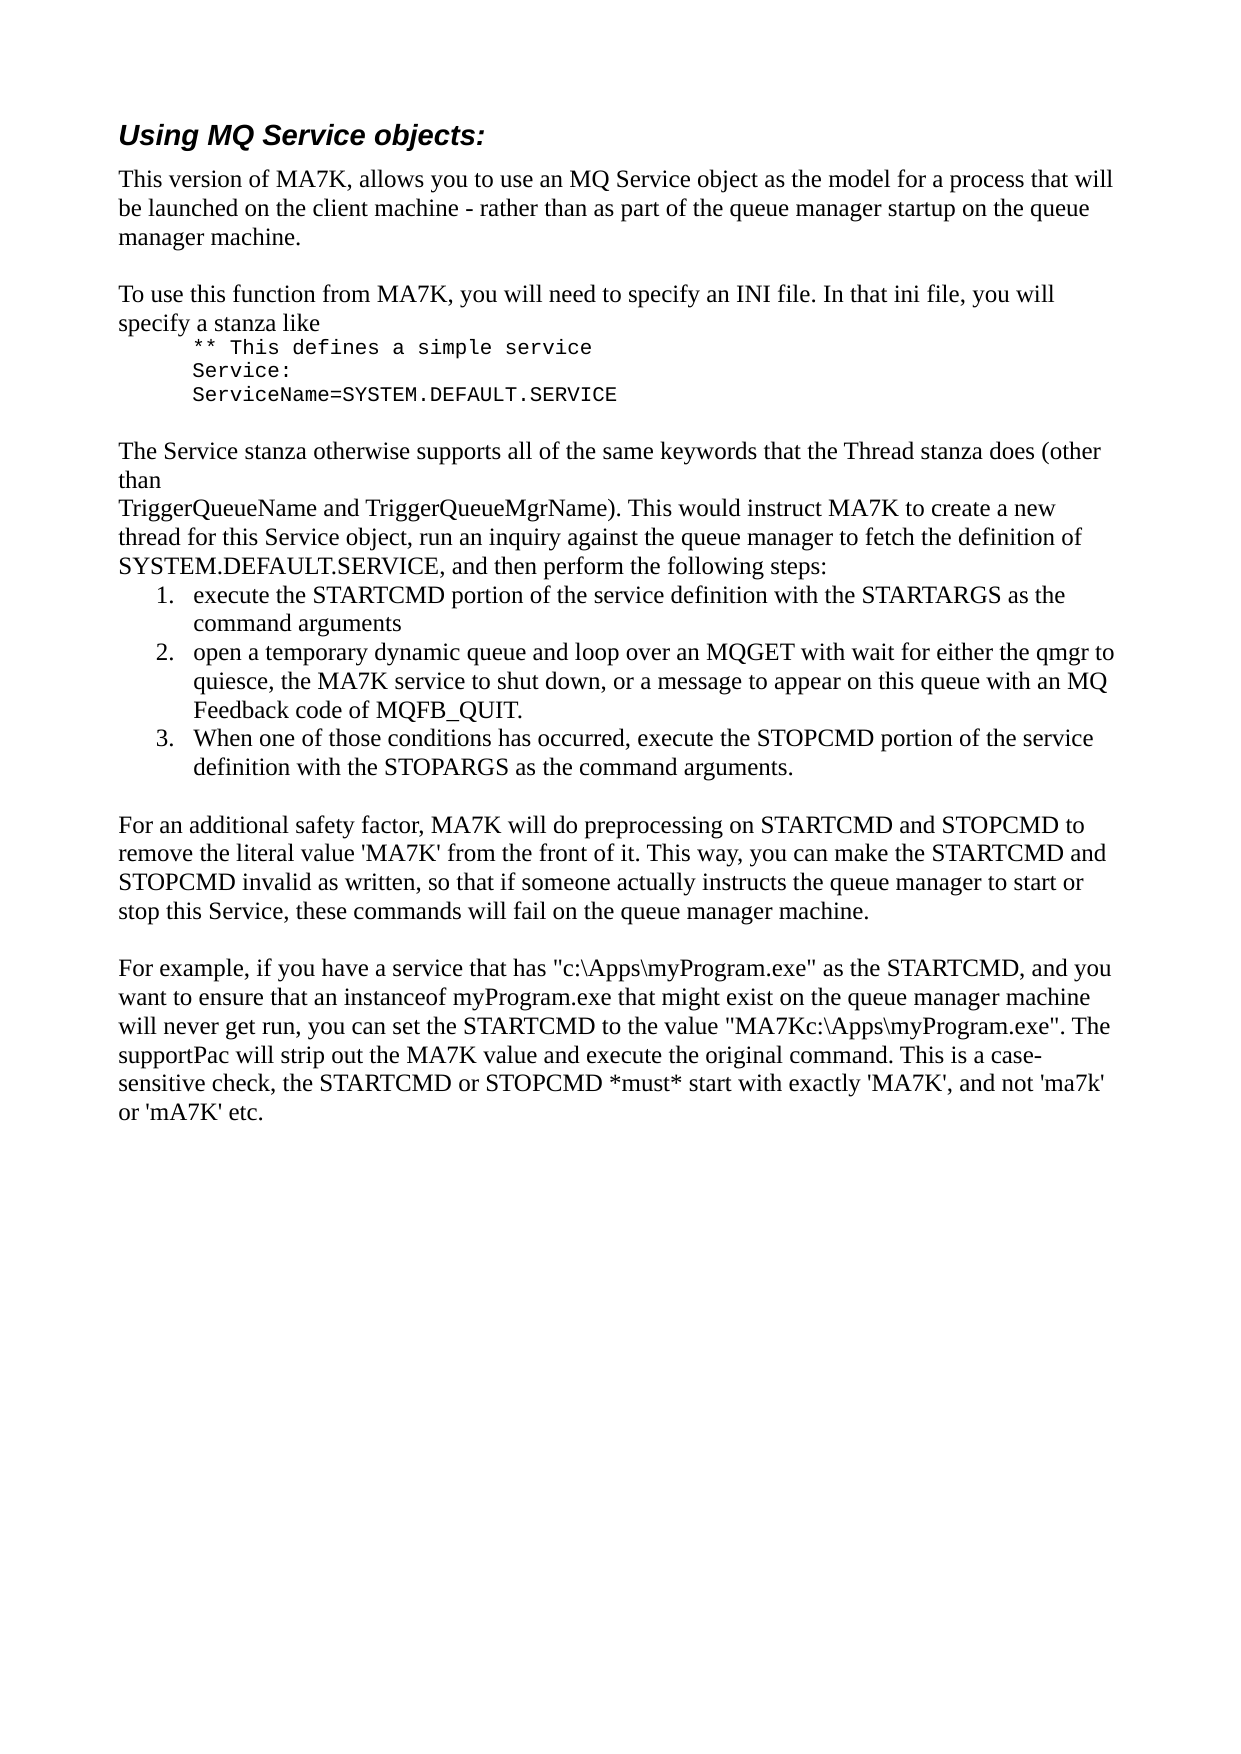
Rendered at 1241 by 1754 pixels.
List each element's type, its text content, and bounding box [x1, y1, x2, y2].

text The Service stanza otherwise supports all of the same keywords that the Thread stanza does (other than [118, 436, 1122, 493]
text ServiceName=SYSTEM.DEFAULT.SERVICE [192, 384, 1122, 408]
text Service: [192, 360, 1122, 384]
text This version of MA7K, allows you to use an MQ Service object as the model for a process that will be launched on the client machine - rather than as part of the queue manager startup on the queue manager machine. [118, 164, 1122, 250]
text For an additional safety factor, MA7K will do preprocessing on STARTCMD and STOPCMD to remove the literal value 'MA7K' from the front of it. This way, you can make the STARTCMD and STOPCMD invalid as written, so that if someone actually instructs the queue manager to start or stop this Service, these commands will fail on the queue manager machine. [118, 810, 1122, 925]
list execute the STARTCMD portion of the service definition with the STARTARGS as the command arguments [156, 580, 1122, 637]
text TriggerQueueName and TriggerQueueMgrName). This would instruct MA7K to create a new thread for this Service object, run an inquiry against the queue manager to fetch the definition of SYSTEM.DEFAULT.SERVICE, and then perform the following steps: [118, 493, 1122, 580]
text To use this function from MA7K, you will need to specify an INI file. In that ini file, you will specify a stanza like [118, 279, 1122, 337]
subtitle Using MQ Service objects: [118, 118, 1122, 152]
list When one of those conditions has occurred, execute the STOPCMD portion of the service definition with the STOPARGS as the command arguments. [156, 723, 1122, 781]
list open a temporary dynamic queue and loop over an MQGET with wait for either the qmgr to quiesce, the MA7K service to shut down, or a message to appear on this queue with an MQ Feedback code of MQFB_QUIT. [156, 637, 1122, 723]
text For example, if you have a service that has "c:\Apps\myProgram.exe" as the STARTCMD, and you want to ensure that an instanceof myProgram.exe that might exist on the queue manager machine will never get run, you can set the STARTCMD to the value "MA7Kc:\Apps\myProgram.exe". The supportPac will strip out the MA7K value and execute the original command. This is a case-sensitive check, the STARTCMD or STOPCMD *must* start with exactly 'MA7K', and not 'ma7k' or 'mA7K' etc. [118, 953, 1122, 1126]
text ** This defines a simple service [192, 337, 1122, 360]
